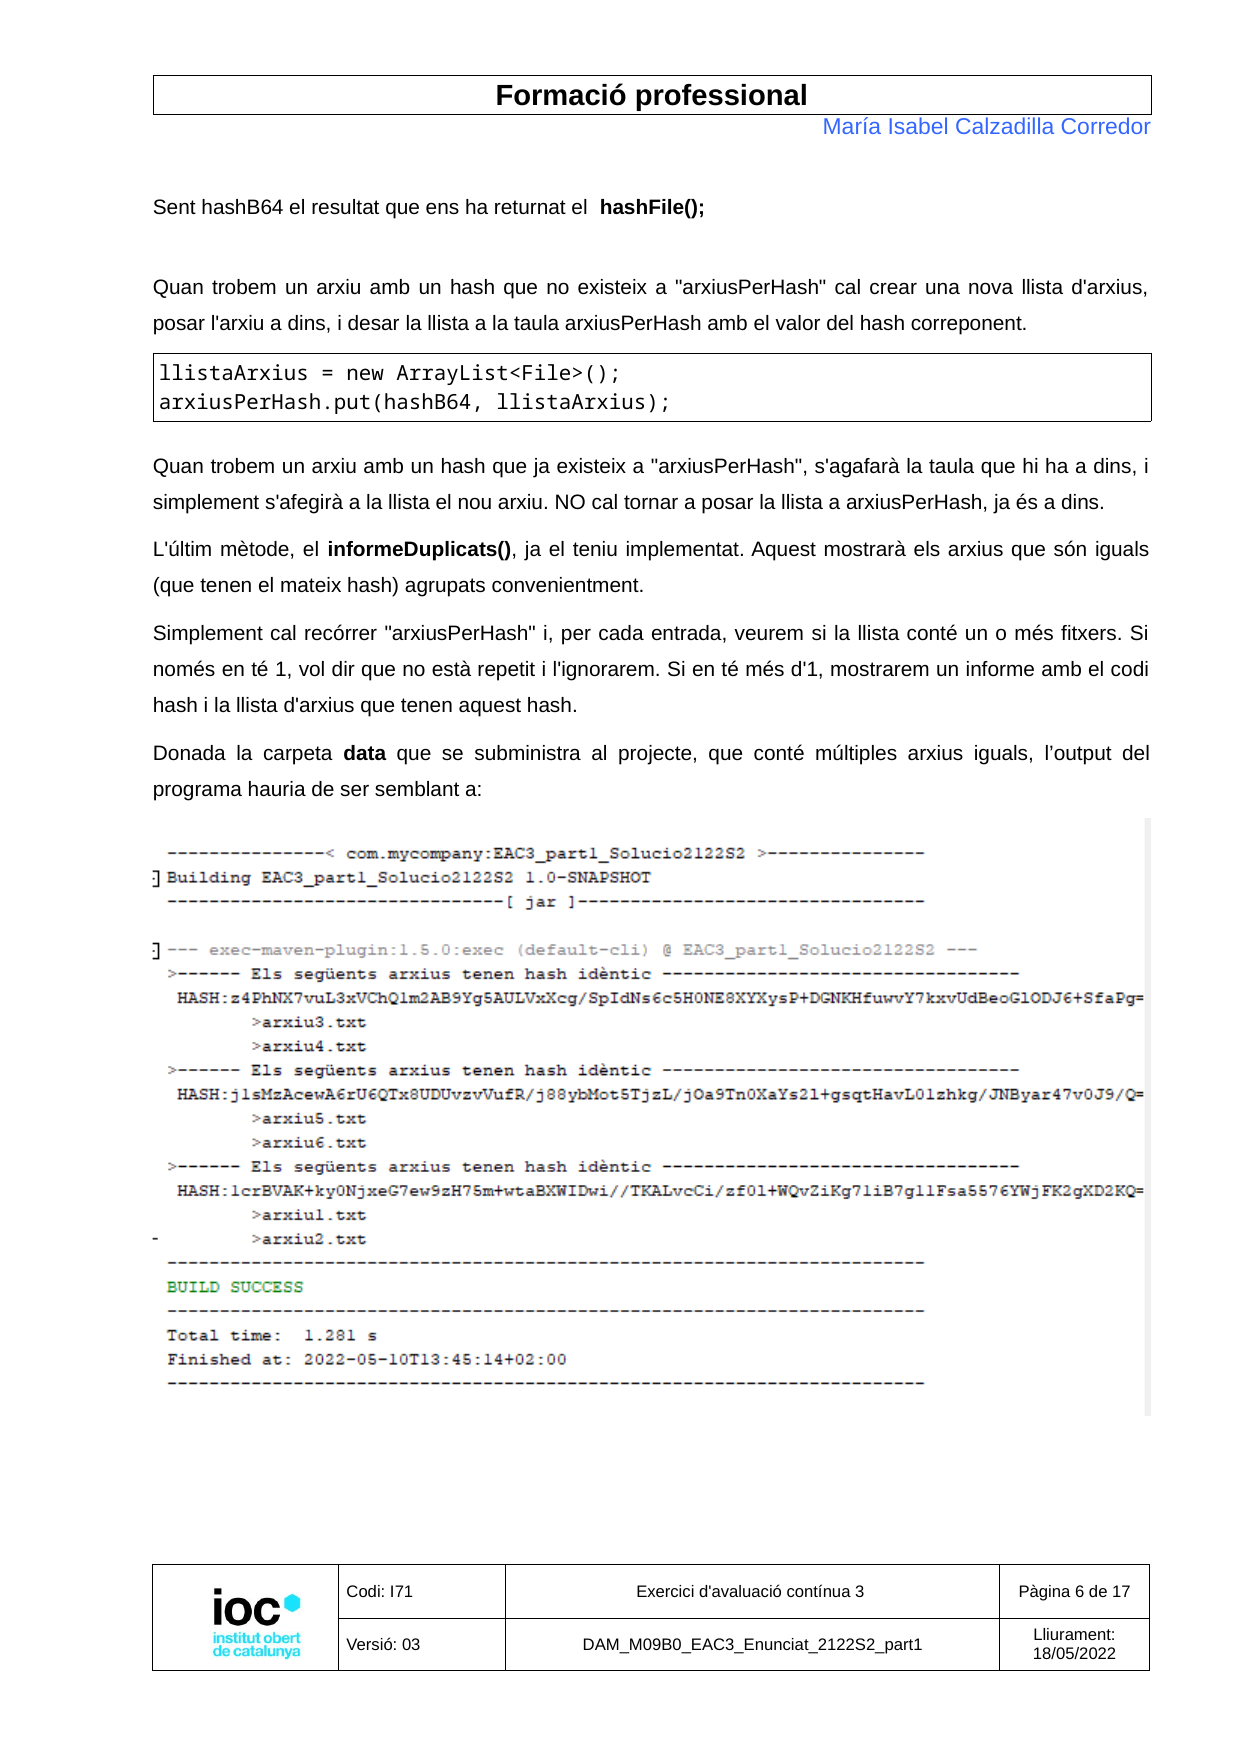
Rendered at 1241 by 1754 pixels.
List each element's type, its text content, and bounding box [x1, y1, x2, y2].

table_header llistaArxius = new ArrayList<File>(); arxiusPerHash.put(hashB64, llistaArxius); [154, 354, 1151, 421]
text Simplement cal recórrer "arxiusPerHash" i, per cada entrada, veurem si la llista conté un o més fitxers. Si només en té 1, vol dir que no està repetit i l'ignorarem. Si en té més d'1, mostrarem un informe amb el codi hash i la llista d'arxius que tenen aquest hash. [153, 621, 1151, 717]
text Quan trobem un arxiu amb un hash que no existeix a "arxiusPerHash" cal crear una nova llista d'arxius, posar l'arxiu a dins, i desar la llista a la taula arxiusPerHash amb el valor del hash correponent. [153, 275, 1151, 335]
text Donada la carpeta data que se subministra al projecte, que conté múltiples arxius iguals, l’output del programa hauria de ser semblant a: [153, 741, 1151, 801]
picture [152, 818, 1151, 1416]
picture [200, 1574, 314, 1670]
text Quan trobem un arxiu amb un hash que ja existeix a "arxiusPerHash", s'agafarà la taula que hi ha a dins, i simplement s'afegirà a la llista el nou arxiu. NO cal tornar a posar la llista a arxiusPerHash, ja és a dins. [153, 453, 1151, 513]
text L'últim mètode, el informeDuplicats(), ja el teniu implementat. Aquest mostrarà els arxius que són iguals (que tenen el mateix hash) agrupats convenientment. [153, 537, 1151, 597]
text Sent hashB64 el resultat que ens ha returnat el hashFile(); [153, 195, 1151, 219]
